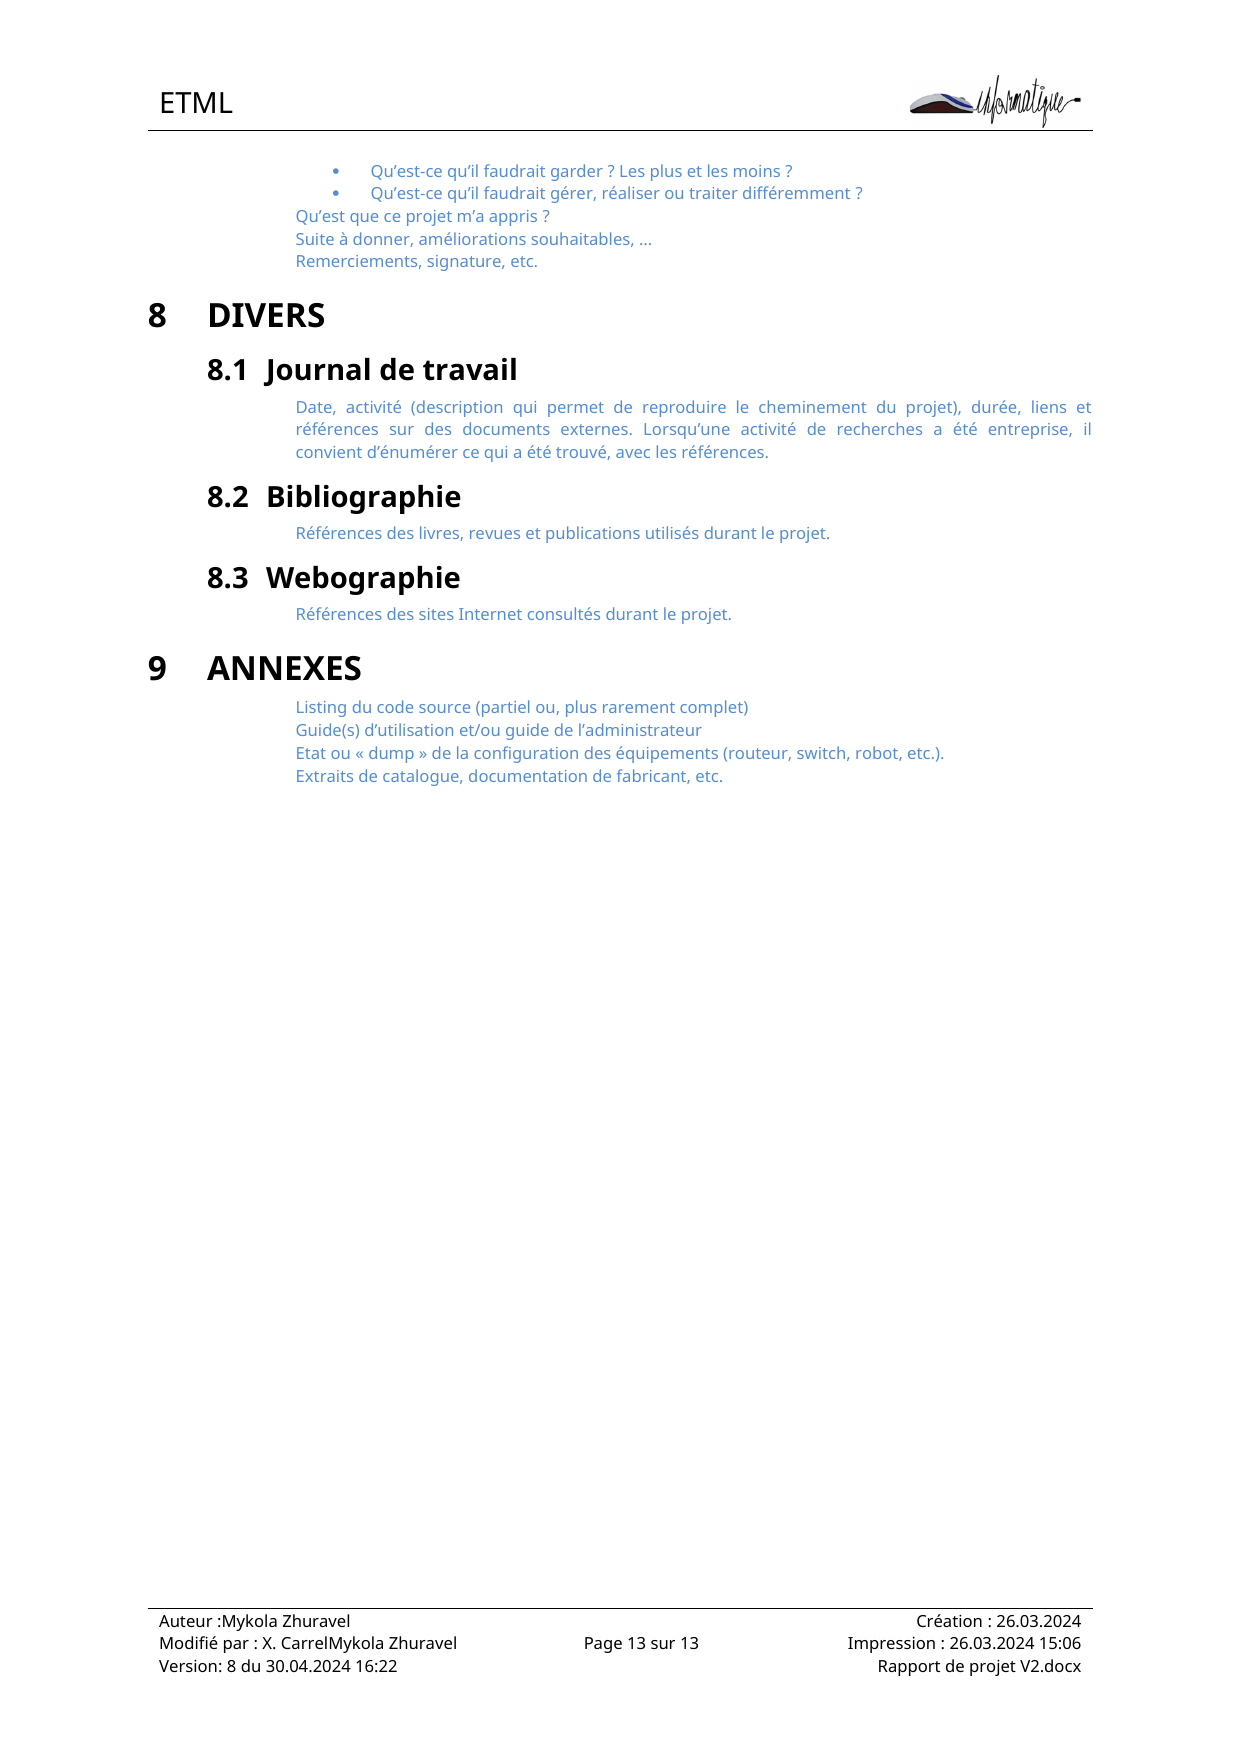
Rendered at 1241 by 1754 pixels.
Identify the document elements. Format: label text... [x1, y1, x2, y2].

text Suite à donner, améliorations souhaitables, … [295, 227, 1092, 250]
text Listing du code source (partiel ou, plus rarement complet) [295, 696, 1092, 719]
text Références des sites Internet consultés durant le projet. [295, 603, 1092, 626]
text Références des livres, revues et publications utilisés durant le projet. [295, 522, 1092, 544]
text Date, activité (description qui permet de reproduire le cheminement du projet), durée, liens et références sur des documents externes. Lorsqu’une activité de recherches a été entreprise, il convient d’énumérer ce qui a été trouvé, avec les références. [295, 395, 1092, 463]
subtitle Journal de travail [207, 349, 1092, 389]
subtitle Bibliographie [207, 476, 1092, 516]
subtitle Annexes [148, 644, 1092, 690]
text Qu’est que ce projet m’a appris ? [295, 204, 1092, 227]
list Qu’est-ce qu’il faudrait gérer, réaliser ou traiter différemment ? [333, 182, 1092, 204]
subtitle Divers [148, 291, 1092, 337]
text Extraits de catalogue, documentation de fabricant, etc. [295, 764, 1092, 787]
text Guide(s) d’utilisation et/ou guide de l’administrateur [295, 719, 1092, 742]
picture [909, 75, 1082, 128]
text Etat ou « dump » de la configuration des équipements (routeur, switch, robot, etc.). [295, 742, 1092, 764]
list Qu’est-ce qu’il faudrait garder ? Les plus et les moins ? [333, 159, 1092, 182]
subtitle Webographie [207, 557, 1092, 597]
text Remerciements, signature, etc. [295, 250, 1092, 273]
